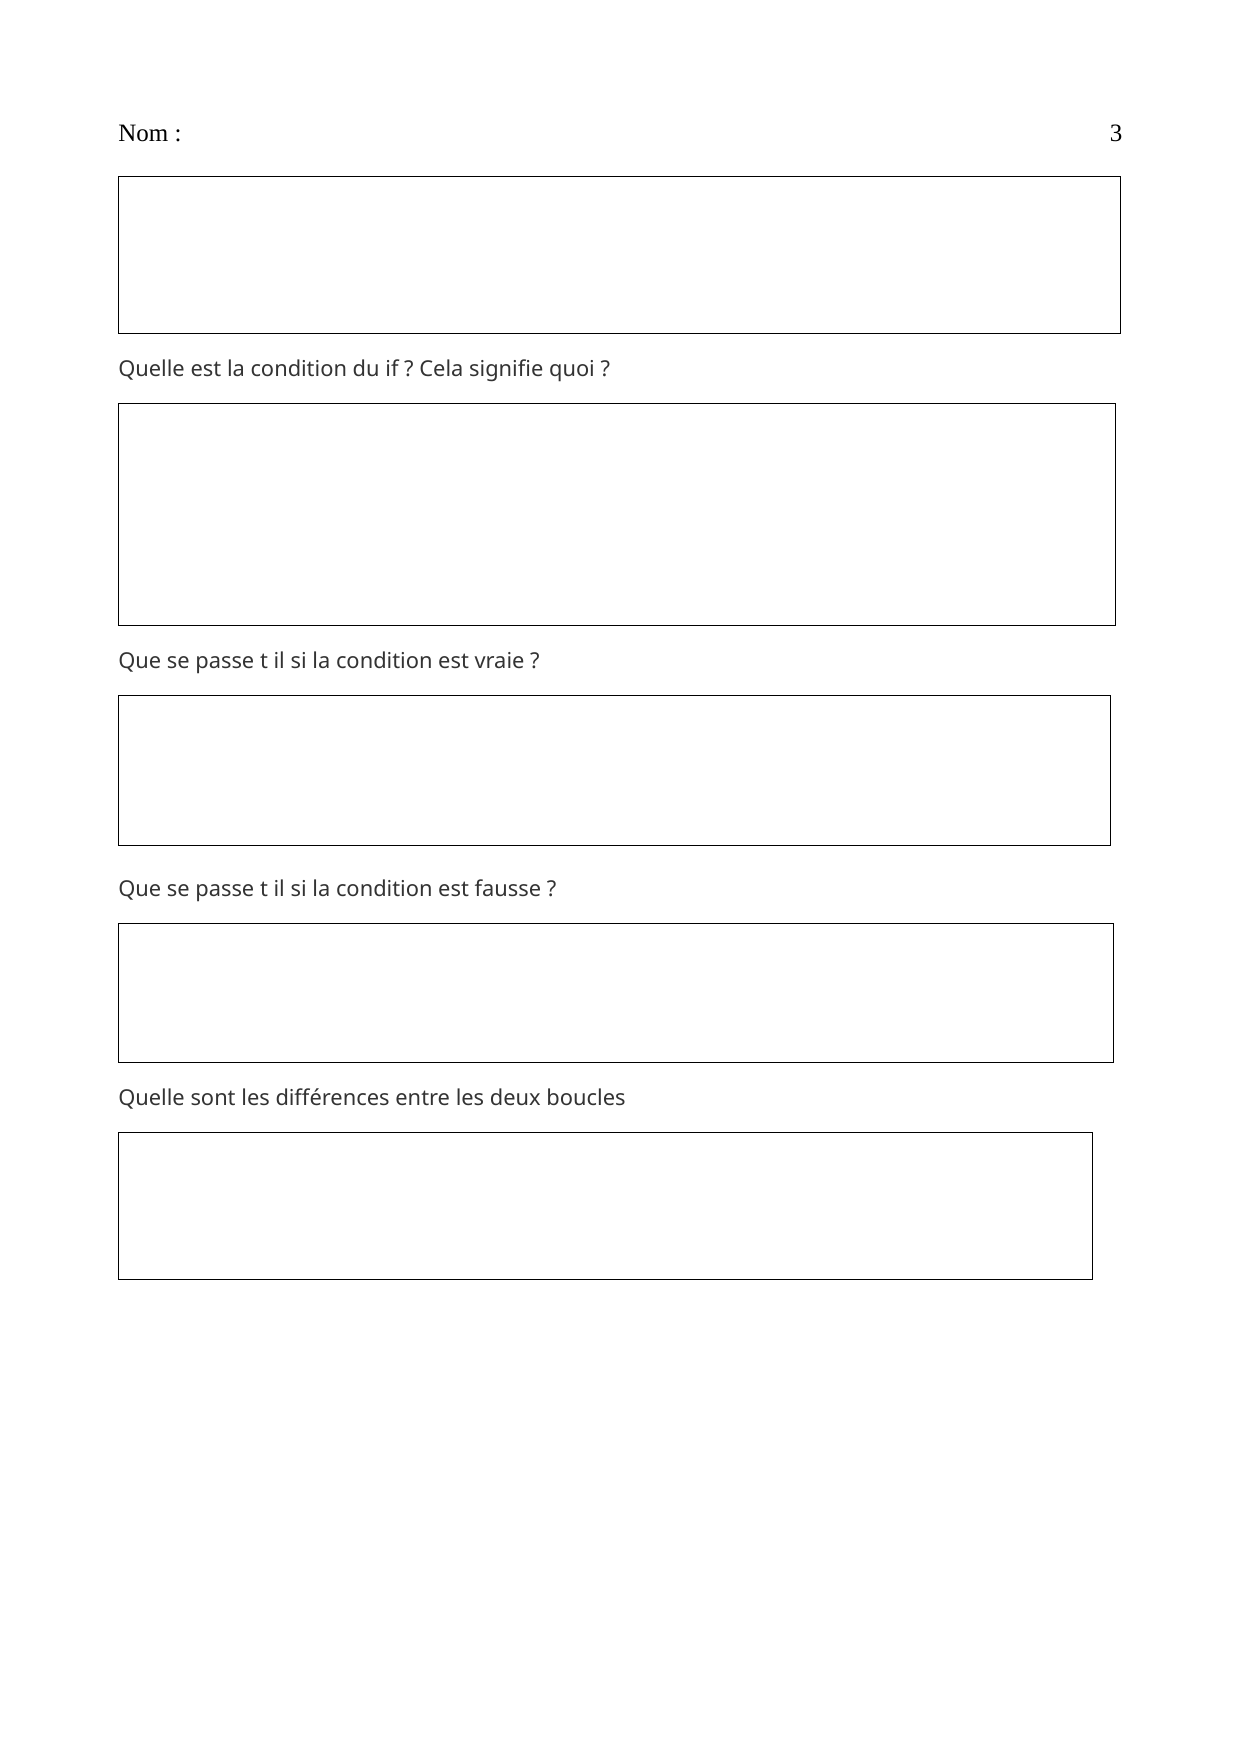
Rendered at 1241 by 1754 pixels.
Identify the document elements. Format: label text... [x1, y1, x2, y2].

text Que se passe t il si la condition est fausse ? [118, 873, 1122, 903]
text Quelle sont les différences entre les deux boucles [118, 1082, 1122, 1112]
text Que se passe t il si la condition est vraie ? [118, 645, 1122, 675]
text Quelle est la condition du if ? Cela signifie quoi ? [118, 353, 1122, 383]
